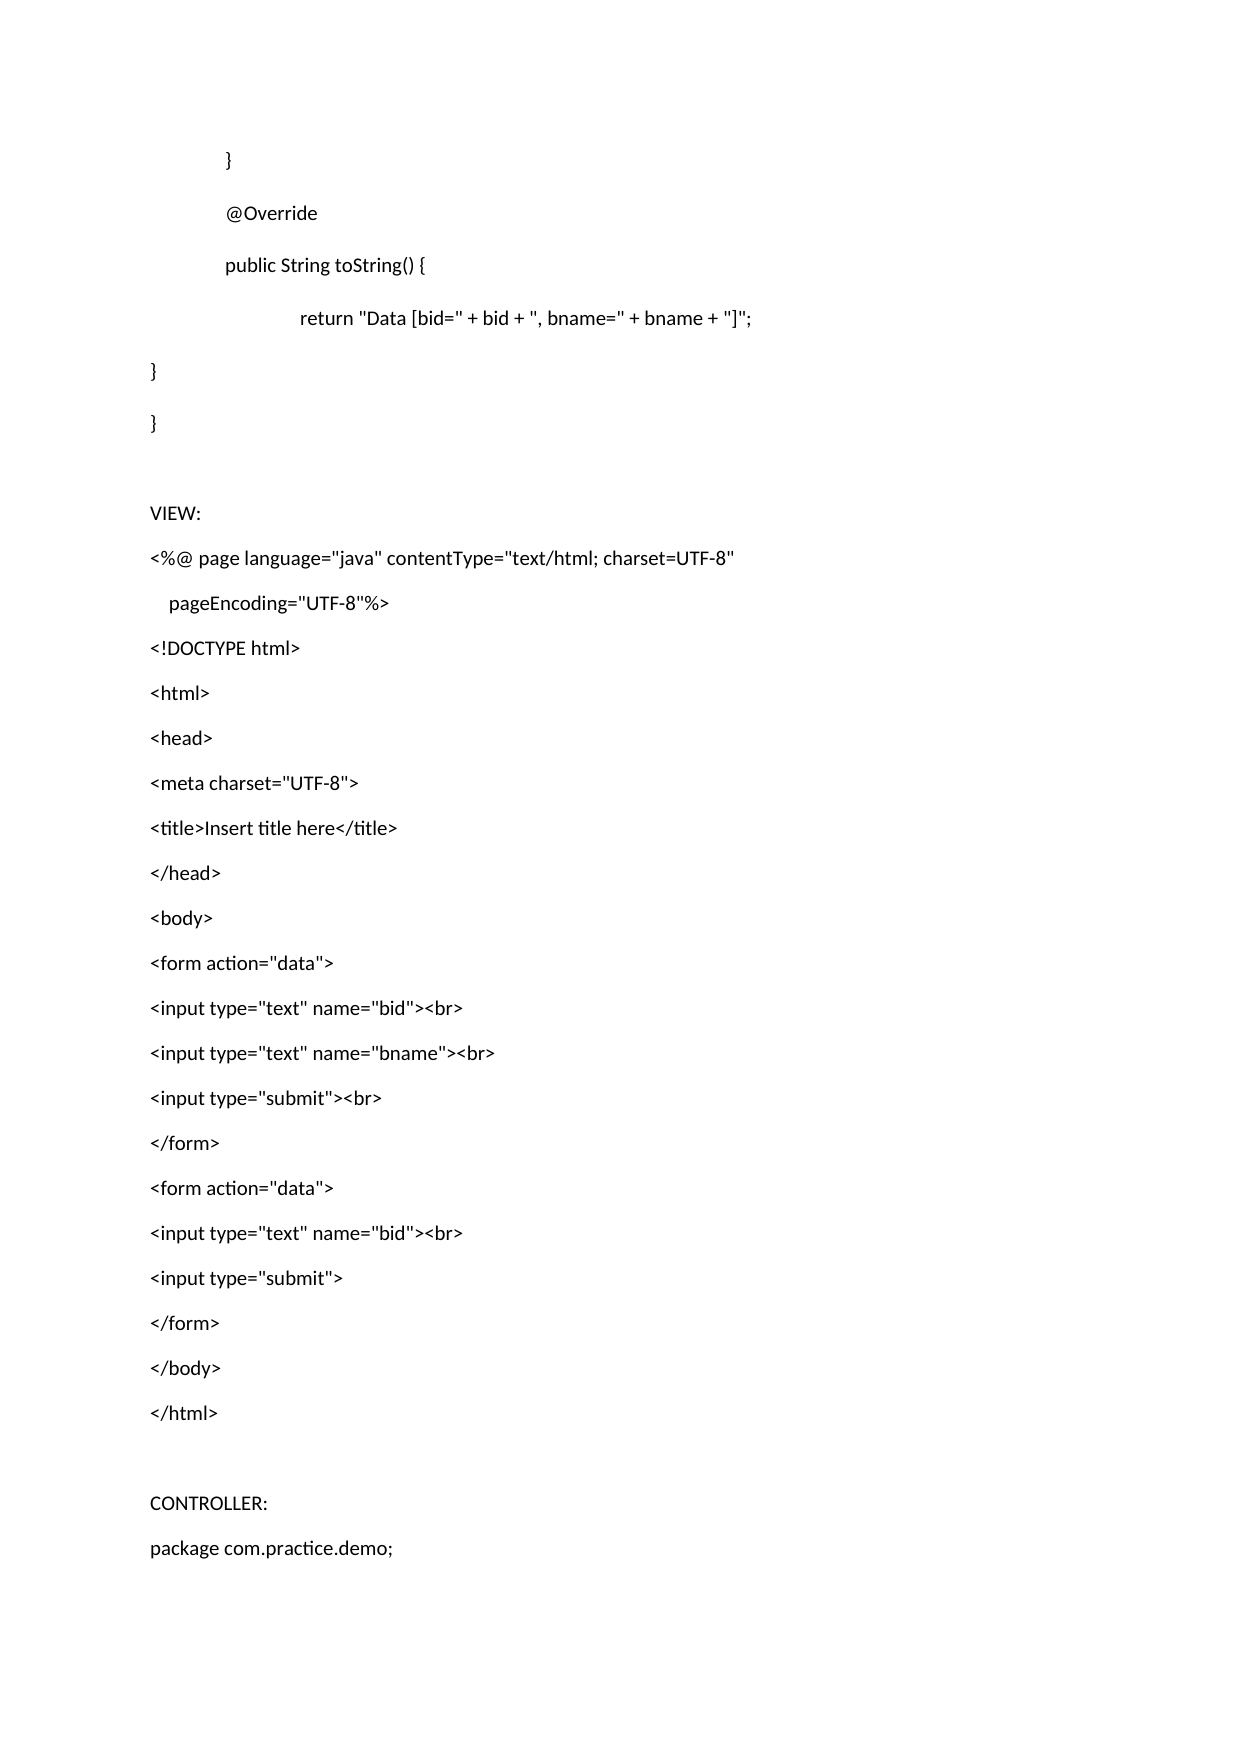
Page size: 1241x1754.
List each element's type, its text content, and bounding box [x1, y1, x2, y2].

text <input type="text" name="bname"><br> [150, 1041, 1090, 1066]
text <body> [150, 906, 1090, 931]
text package com.practice.demo; [150, 1536, 1090, 1561]
text <input type="submit"><br> [150, 1086, 1090, 1111]
text <head> [150, 726, 1090, 751]
text pageEncoding="UTF-8"%> [150, 591, 1090, 616]
text <%@ page language="java" contentType="text/html; charset=UTF-8" [150, 546, 1090, 571]
text <input type="text" name="bid"><br> [150, 1221, 1090, 1246]
text } [150, 411, 1090, 436]
text <form action="data"> [150, 1176, 1090, 1201]
text </form> [150, 1311, 1090, 1336]
text </body> [150, 1356, 1090, 1381]
text <!DOCTYPE html> [150, 636, 1090, 661]
text CONTROLLER: [150, 1491, 1090, 1516]
text <input type="text" name="bid"><br> [150, 996, 1090, 1021]
text return "Data [bid=" + bid + ", bname=" + bname + "]"; [150, 305, 1090, 331]
text </form> [150, 1131, 1090, 1156]
text <meta charset="UTF-8"> [150, 771, 1090, 796]
text } [150, 358, 1090, 383]
text VIEW: [150, 501, 1090, 526]
text <form action="data"> [150, 951, 1090, 976]
text <input type="submit"> [150, 1266, 1090, 1291]
text public String toString() { [150, 252, 1090, 278]
text <html> [150, 681, 1090, 706]
text </html> [150, 1401, 1090, 1426]
text <title>Insert title here</title> [150, 816, 1090, 841]
text @Override [150, 200, 1090, 225]
text </head> [150, 861, 1090, 886]
text } [150, 147, 1090, 172]
